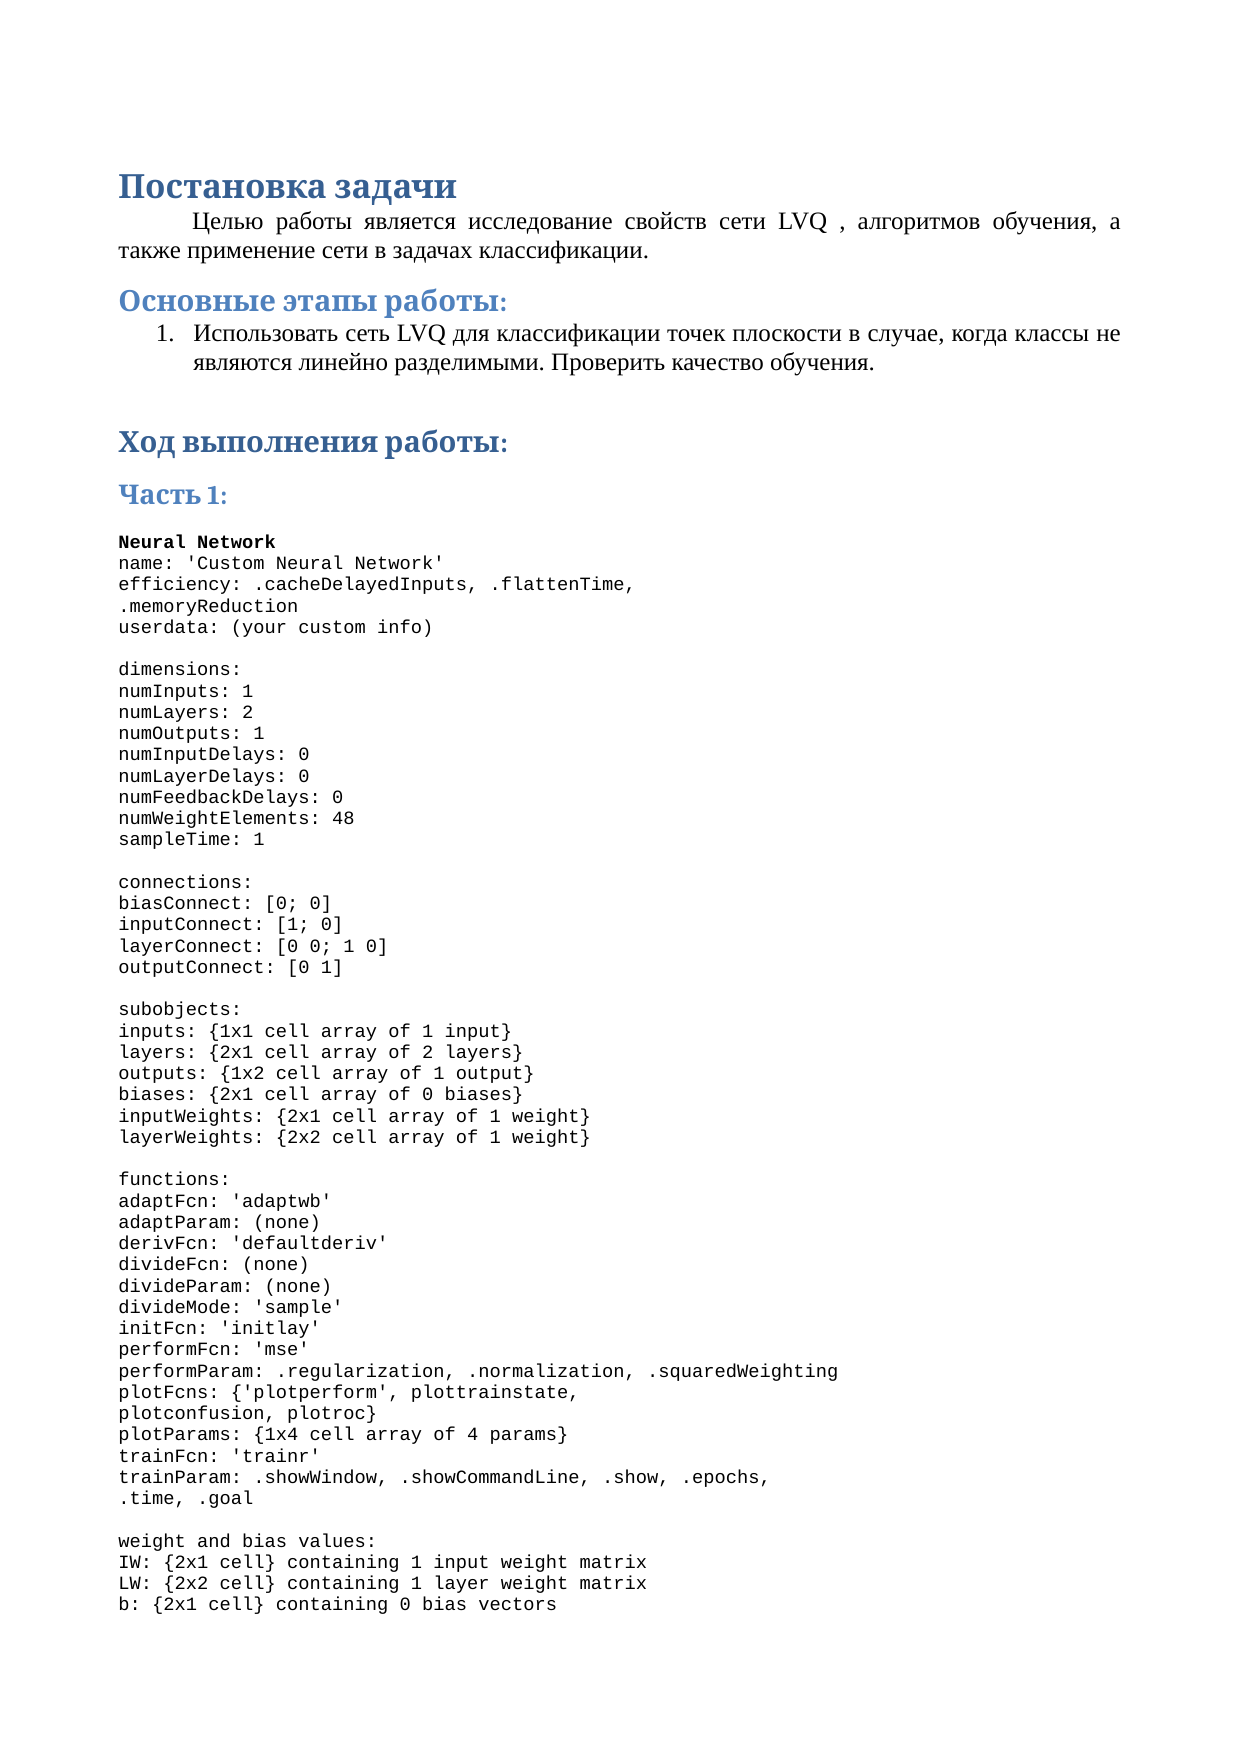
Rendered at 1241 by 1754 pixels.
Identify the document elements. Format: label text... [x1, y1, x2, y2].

text adaptParam: (none) [118, 1213, 1122, 1234]
text numOutputs: 1 [118, 724, 1122, 745]
text plotFcns: {'plotperform', plottrainstate, [118, 1383, 1122, 1404]
text biases: {2x1 cell array of 0 biases} [118, 1085, 1122, 1106]
text IW: {2x1 cell} containing 1 input weight matrix [118, 1553, 1122, 1574]
text functions: [118, 1170, 1122, 1191]
text Neural Network [118, 533, 1122, 554]
text .time, .goal [118, 1489, 1122, 1510]
text derivFcn: 'defaultderiv' [118, 1234, 1122, 1255]
subtitle Часть 1: [118, 480, 1122, 511]
text initFcn: 'initlay' [118, 1319, 1122, 1340]
text inputs: {1x1 cell array of 1 input} [118, 1021, 1122, 1043]
text divideFcn: (none) [118, 1255, 1122, 1276]
text outputConnect: [0 1] [118, 958, 1122, 979]
text performParam: .regularization, .normalization, .squaredWeighting [118, 1361, 1122, 1383]
text Целью работы является исследование свойств сети LVQ , алгоритмов обучения, а также применение сети в задачах классификации. [118, 206, 1122, 264]
text sampleTime: 1 [118, 830, 1122, 851]
text numInputs: 1 [118, 681, 1122, 703]
text connections: [118, 873, 1122, 894]
text weight and bias values: [118, 1531, 1122, 1553]
text dimensions: [118, 660, 1122, 681]
text plotParams: {1x4 cell array of 4 params} [118, 1425, 1122, 1446]
text LW: {2x2 cell} containing 1 layer weight matrix [118, 1574, 1122, 1595]
text plotconfusion, plotroc} [118, 1404, 1122, 1425]
text trainParam: .showWindow, .showCommandLine, .show, .epochs, [118, 1468, 1122, 1489]
text layers: {2x1 cell array of 2 layers} [118, 1043, 1122, 1064]
text performFcn: 'mse' [118, 1340, 1122, 1361]
text divideMode: 'sample' [118, 1298, 1122, 1319]
text layerConnect: [0 0; 1 0] [118, 936, 1122, 958]
text numWeightElements: 48 [118, 809, 1122, 830]
text outputs: {1x2 cell array of 1 output} [118, 1064, 1122, 1085]
text .memoryReduction [118, 596, 1122, 618]
text inputConnect: [1; 0] [118, 915, 1122, 936]
text biasConnect: [0; 0] [118, 894, 1122, 915]
subtitle Постановка задачи [118, 168, 1122, 206]
text efficiency: .cacheDelayedInputs, .flattenTime, [118, 575, 1122, 596]
text adaptFcn: 'adaptwb' [118, 1191, 1122, 1213]
text userdata: (your custom info) [118, 618, 1122, 639]
list Использовать сеть LVQ для классификации точек плоскости в случае, когда классы не являются линейно разделимыми. Проверить качество обучения. [156, 318, 1122, 376]
text trainFcn: 'trainr' [118, 1446, 1122, 1468]
text name: 'Custom Neural Network' [118, 554, 1122, 575]
text numInputDelays: 0 [118, 745, 1122, 766]
subtitle Ход выполнения работы: [118, 426, 1122, 459]
subtitle Основные этапы работы: [118, 285, 1122, 318]
text subobjects: [118, 1000, 1122, 1021]
text numLayers: 2 [118, 703, 1122, 724]
text layerWeights: {2x2 cell array of 1 weight} [118, 1128, 1122, 1149]
text numLayerDelays: 0 [118, 766, 1122, 788]
text b: {2x1 cell} containing 0 bias vectors [118, 1595, 1122, 1616]
text numFeedbackDelays: 0 [118, 788, 1122, 809]
text inputWeights: {2x1 cell array of 1 weight} [118, 1106, 1122, 1128]
text divideParam: (none) [118, 1276, 1122, 1298]
